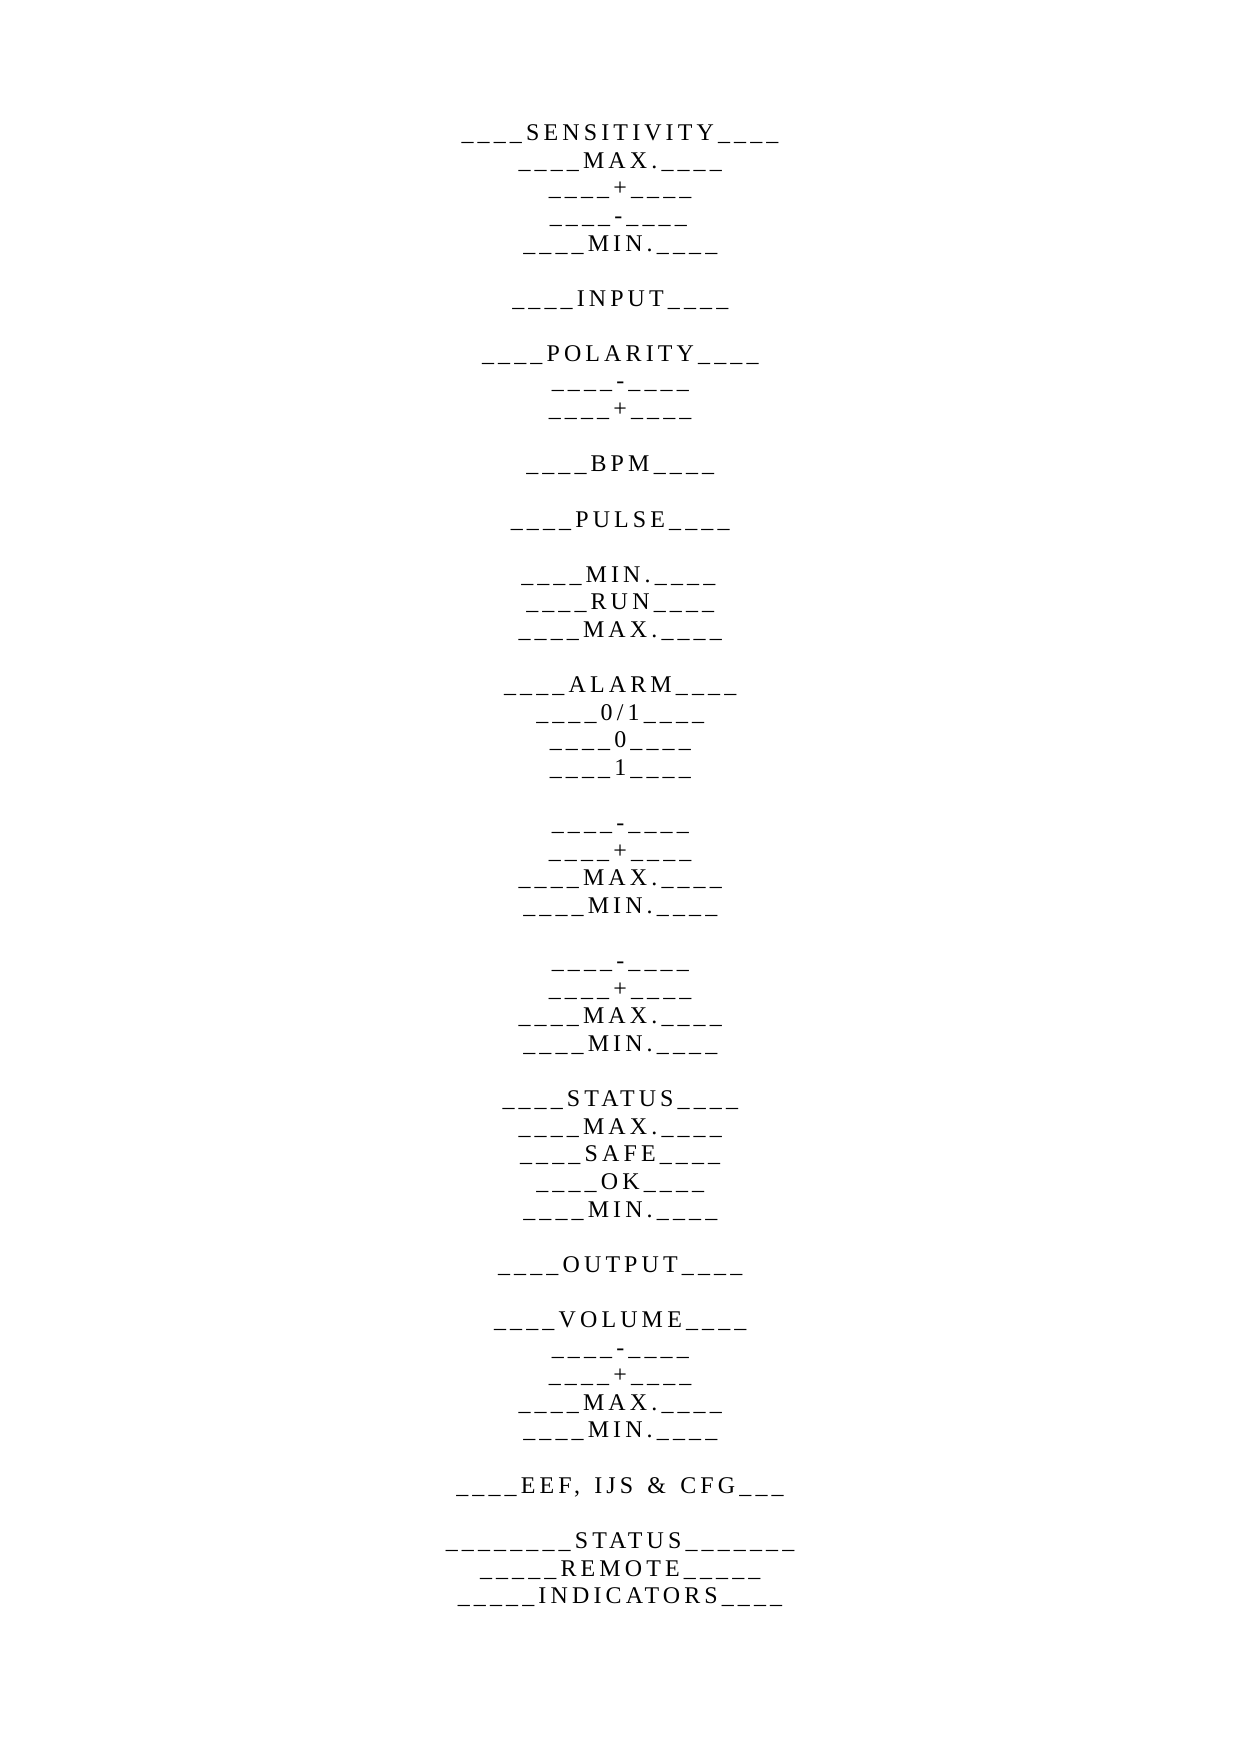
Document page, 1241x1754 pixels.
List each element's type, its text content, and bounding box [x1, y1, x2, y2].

text ____+____ [118, 394, 1122, 422]
text ____EEF, IJS & CFG___ [118, 1471, 1122, 1498]
text ____MIN.____ [118, 1029, 1122, 1057]
text ____MIN.____ [118, 891, 1122, 919]
text ____MAX.____ [118, 1112, 1122, 1139]
text ____ALARM____ [118, 670, 1122, 698]
text ____MAX.____ [118, 146, 1122, 173]
text ____OUTPUT____ [118, 1250, 1122, 1277]
text ____-____ [118, 808, 1122, 836]
text ____+____ [118, 173, 1122, 201]
text ____POLARITY____ [118, 339, 1122, 367]
text ____-____ ____MIN.____ [118, 201, 1122, 256]
text ____+____ [118, 836, 1122, 863]
text ____+____ [118, 1360, 1122, 1388]
text ____STATUS____ [118, 1084, 1122, 1112]
text ____VOLUME____ [118, 1305, 1122, 1333]
text ________STATUS_______ [118, 1526, 1122, 1553]
text ____-____ [118, 946, 1122, 974]
text ____MAX.____ [118, 1001, 1122, 1029]
text ____1____ [118, 753, 1122, 781]
text ____0/1____ [118, 698, 1122, 725]
text ____MIN.____ [118, 1195, 1122, 1222]
text ____SAFE____ [118, 1139, 1122, 1167]
text ____MAX.____ [118, 863, 1122, 891]
text ____MAX.____ [118, 615, 1122, 643]
text ____MAX.____ [118, 1388, 1122, 1416]
text ____MIN.____ ____RUN____ [118, 560, 1122, 615]
text ____-____ [118, 367, 1122, 394]
text ____MIN.____ [118, 1416, 1122, 1443]
text ____SENSITIVITY____ [118, 118, 1122, 146]
text _____INDICATORS____ [118, 1581, 1122, 1609]
text _____REMOTE_____ [118, 1553, 1122, 1581]
text ____-____ [118, 1333, 1122, 1360]
text ____BPM____ [118, 449, 1122, 477]
text ____INPUT____ [118, 284, 1122, 311]
text ____0____ [118, 725, 1122, 753]
text ____OK____ [118, 1167, 1122, 1195]
text ____+____ [118, 974, 1122, 1001]
text ____PULSE____ [118, 504, 1122, 532]
